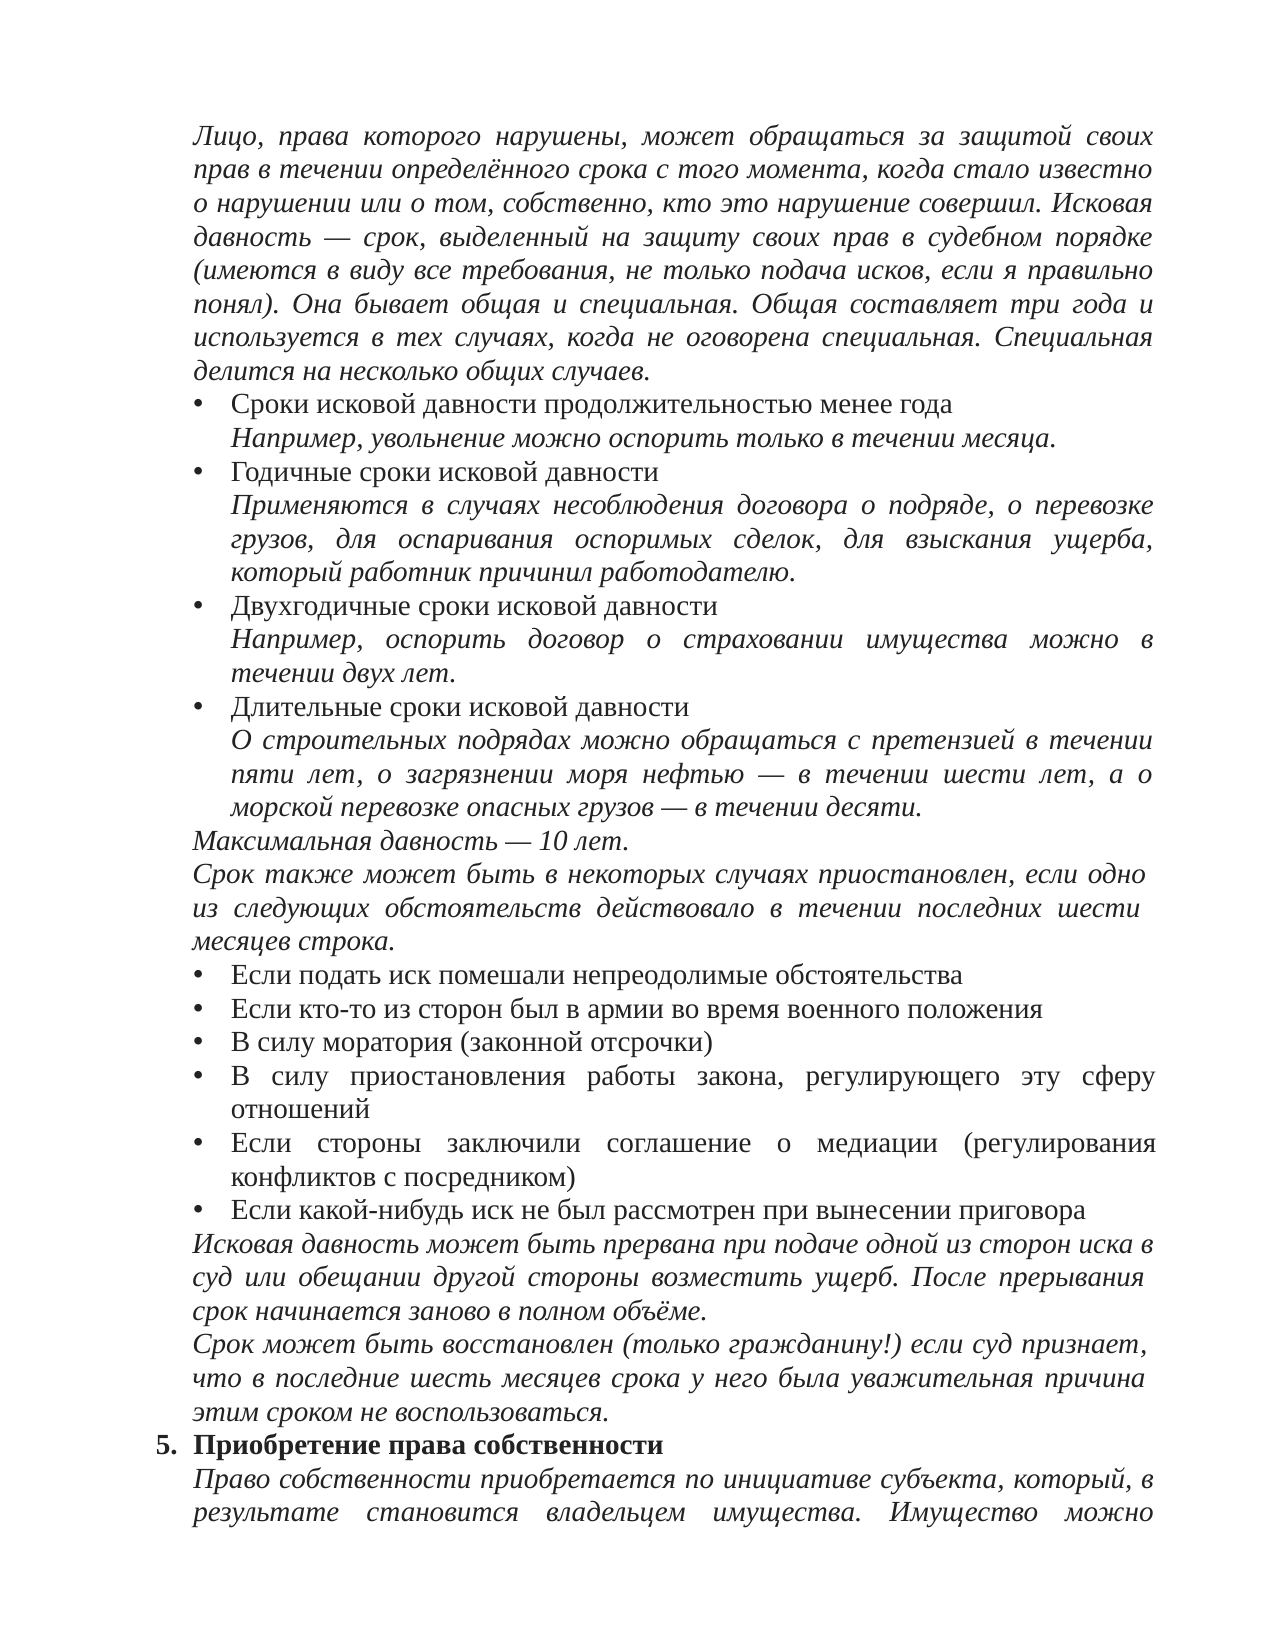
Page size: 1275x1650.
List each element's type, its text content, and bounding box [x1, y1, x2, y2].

list Например, оспорить договор о страховании имущества можно в течении двух лет. [193, 622, 1157, 689]
list Если стороны заключили соглашение о медиации (регулирования конфликтов с посредником) [193, 1125, 1157, 1192]
text Исковая давность может быть прервана при подаче одной из сторон иска в суд или обещании другой стороны возместить ущерб. После прерывания срок начинается заново в полном объёме. [118, 1226, 1157, 1327]
list Если какой-нибудь иск не был рассмотрен при вынесении приговора [193, 1192, 1157, 1226]
text Максимальная давность — 10 лет. [118, 823, 1157, 856]
list Например, увольнение можно оспорить только в течении месяца. [193, 420, 1157, 454]
list Лицо, права которого нарушены, может обращаться за защитой своих прав в течении определённого срока с того момента, когда стало известно о нарушении или о том, собственно, кто это нарушение совершил. Исковая давность — срок, выделенный на защиту своих прав в судебном порядке (имеются в виду все требования, не только подача исков, если я правильно понял). Она бывает общая и специальная. Общая составляет три года и используется в тех случаях, когда не оговорена специальная. Специальная делится на несколько общих случаев. [156, 118, 1157, 386]
text Срок может быть восстановлен (только гражданину!) если суд признает, что в последние шесть месяцев срока у него была уважительная причина этим сроком не воспользоваться. [118, 1327, 1157, 1427]
list Длительные сроки исковой давности [193, 689, 1157, 722]
list Сроки исковой давности продолжительностью менее года [193, 386, 1157, 420]
list Если подать иск помешали непреодолимые обстоятельства [193, 957, 1157, 991]
list Применяются в случаях несоблюдения договора о подряде, о перевозке грузов, для оспаривания оспоримых сделок, для взыскания ущерба, который работник причинил работодателю. [193, 487, 1157, 588]
list Приобретение права собственности [156, 1427, 1157, 1461]
list О строительных подрядах можно обращаться с претензией в течении пяти лет, о загрязнении моря нефтью — в течении шести лет, а о морской перевозке опасных грузов — в течении десяти. [193, 722, 1157, 823]
list Право собственности приобретается по инициативе субъекта, который, в результате становится владельцем имущества. Имущество можно [156, 1461, 1157, 1528]
list Если кто-то из сторон был в армии во время военного положения [193, 991, 1157, 1024]
text Срок также может быть в некоторых случаях приостановлен, если одно из следующих обстоятельств действовало в течении последних шести месяцев строка. [118, 856, 1157, 957]
list Годичные сроки исковой давности [193, 454, 1157, 487]
list В силу приостановления работы закона, регулирующего эту сферу отношений [193, 1058, 1157, 1125]
list В силу моратория (законной отсрочки) [193, 1024, 1157, 1058]
list Двухгодичные сроки исковой давности [193, 588, 1157, 622]
